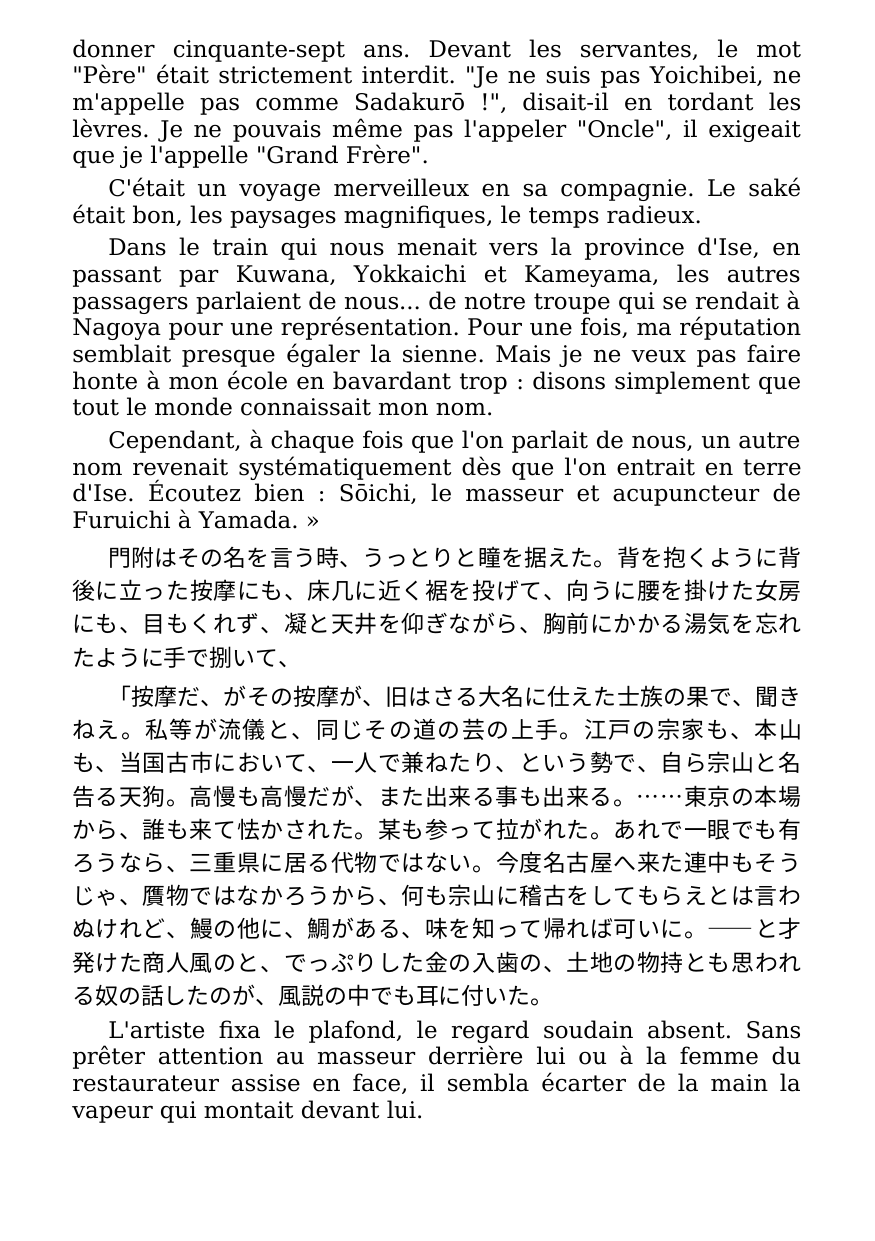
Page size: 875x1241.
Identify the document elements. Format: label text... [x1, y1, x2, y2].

text 門附はその名を言う時、うっとりと瞳を据えた。背を抱くように背後に立った按摩にも、床几に近く裾を投げて、向うに腰を掛けた女房にも、目もくれず、凝と天井を仰ぎながら、胸前にかかる湯気を忘れたように手で捌いて、 [72, 540, 802, 673]
text donner cinquante-sept ans. Devant les servantes, le mot "Père" était strictement interdit. "Je ne suis pas Yoichibei, ne m'appelle pas comme Sadakurō !", disait-il en tordant les lèvres. Je ne pouvais même pas l'appeler "Oncle", il exigeait que je l'appelle "Grand Frère". [72, 36, 802, 169]
text Dans le train qui nous menait vers la province d'Ise, en passant par Kuwana, Yokkaichi et Kameyama, les autres passagers parlaient de nous... de notre troupe qui se rendait à Nagoya pour une représentation. Pour une fois, ma réputation semblait presque égaler la sienne. Mais je ne veux pas faire honte à mon école en bavardant trop : disons simplement que tout le monde connaissait mon nom. [72, 234, 802, 421]
text L'artiste fixa le plafond, le regard soudain absent. Sans prêter attention au masseur derrière lui ou à la femme du restaurateur assise en face, il sembla écarter de la main la vapeur qui montait devant lui. [72, 1017, 802, 1123]
text 「按摩だ、がその按摩が、旧はさる大名に仕えた士族の果で、聞きねえ。私等が流儀と、同じその道の芸の上手。江戸の宗家も、本山も、当国古市において、一人で兼ねたり、という勢で、自ら宗山と名告る天狗。高慢も高慢だが、また出来る事も出来る。……東京の本場から、誰も来て怯かされた。某も参って拉がれた。あれで一眼でも有ろうなら、三重県に居る代物ではない。今度名古屋へ来た連中もそうじゃ、贋物ではなかろうから、何も宗山に稽古をしてもらえとは言わぬけれど、鰻の他に、鯛がある、味を知って帰れば可いに。――と才発けた商人風のと、でっぷりした金の入歯の、土地の物持とも思われる奴の話したのが、風説の中でも耳に付いた。 [72, 679, 802, 1011]
text Cependant, à chaque fois que l'on parlait de nous, un autre nom revenait systématiquement dès que l'on entrait en terre d'Ise. Écoutez bien : Sōichi, le masseur et acupuncteur de Furuichi à Yamada. » [72, 427, 802, 534]
text C'était un voyage merveilleux en sa compagnie. Le saké était bon, les paysages magnifiques, le temps radieux. [72, 175, 802, 229]
